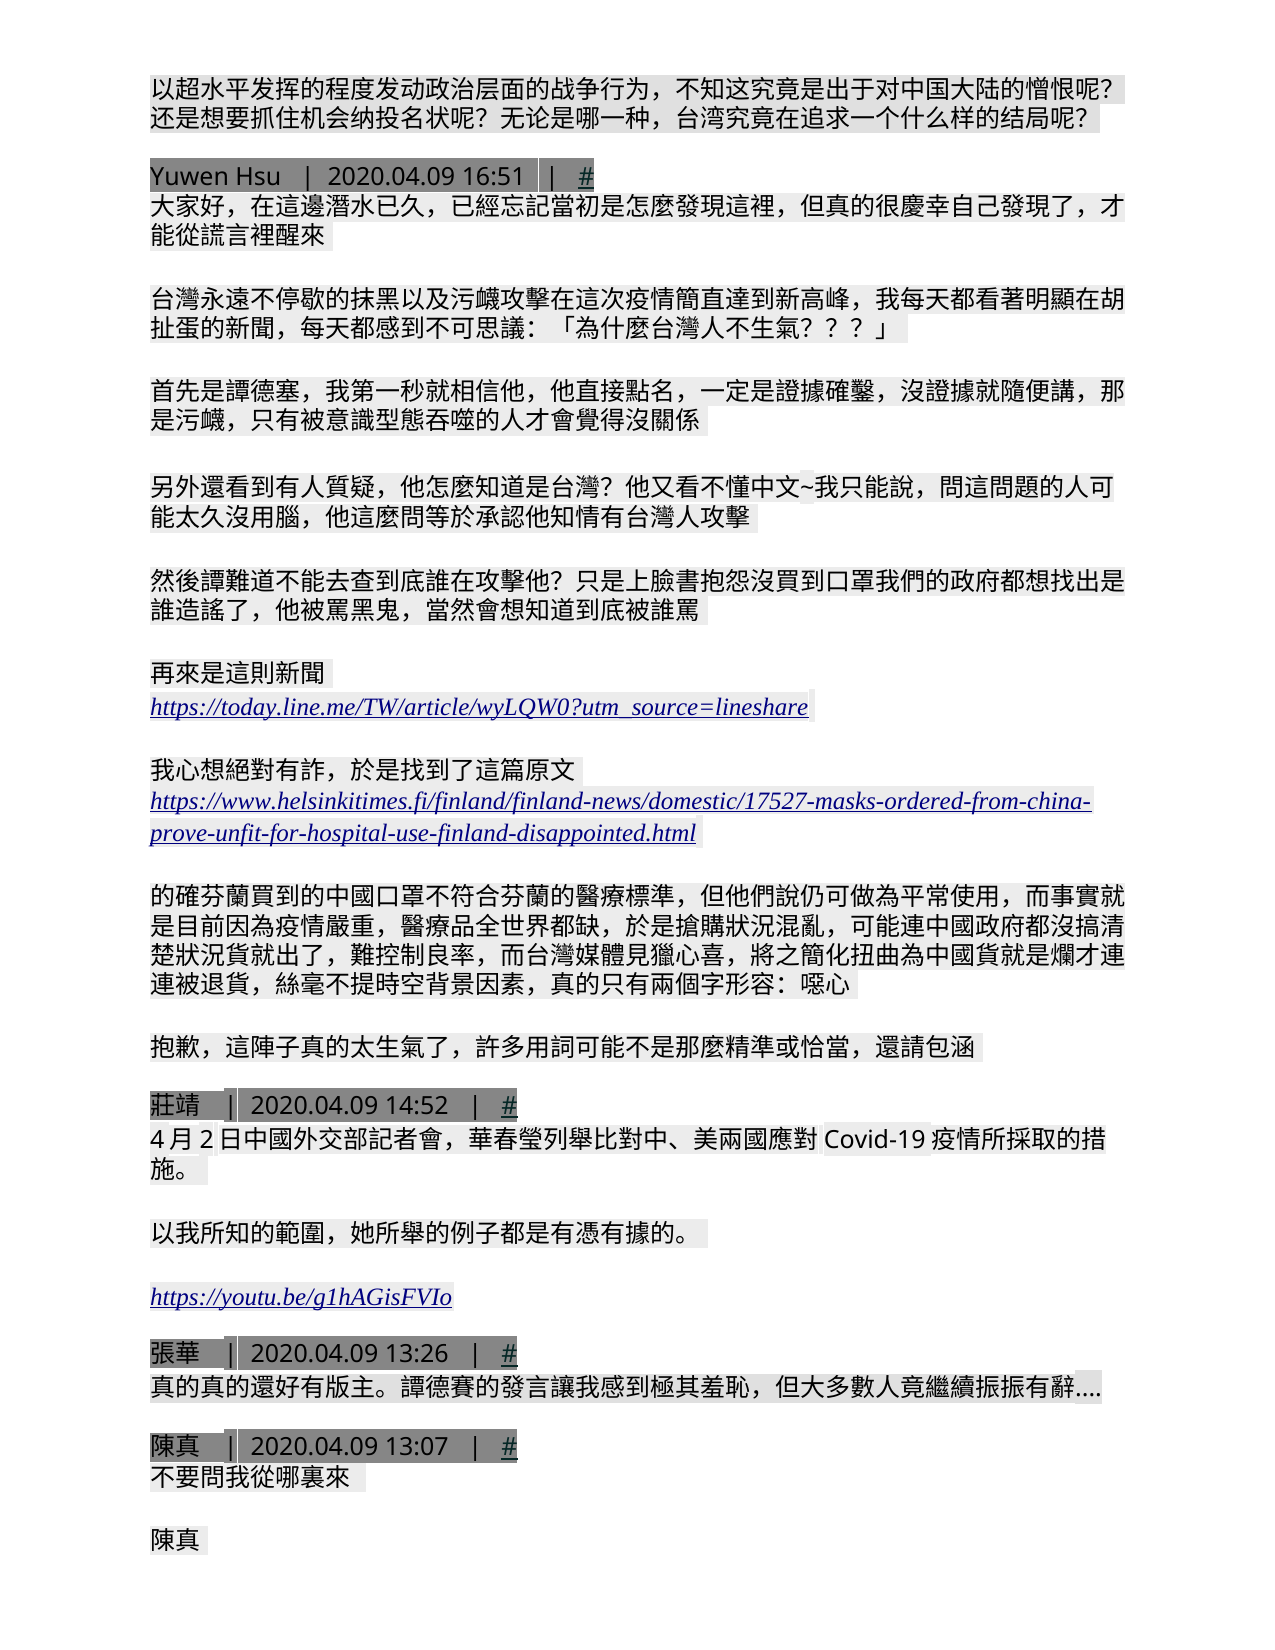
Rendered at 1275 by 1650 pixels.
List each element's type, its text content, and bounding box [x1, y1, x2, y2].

text 陳真 | 2020.04.09 13:07 | # [150, 1429, 1125, 1463]
text 莊靖 | 2020.04.09 14:52 | # [150, 1087, 1125, 1122]
text 以超水平发挥的程度发动政治层面的战争行为，不知这究竟是出于对中国大陆的憎恨呢？还是想要抓住机会纳投名状呢？无论是哪一种，台湾究竟在追求一个什么样的结局呢？ [150, 75, 1125, 133]
text 不要問我從哪裏來 陳真 2020. 04. 09. 從美國主導、北約發動的科索沃戰爭開始，我就參加了英國的反戰運動，用手寫下第一面牌子，上頭寫著："Give peace a chance" (給和平一個機會)。我還記得那年我36歲，大病初癒，鬼門關前走了一趟；就在我36歲生日的那天清晨，我舉牌佇立在寒風刺骨的劍橋街頭，國王學院 (King's College)旁，往來遊客如織，我們儼然成為一種「景點」，各國遊客對著我們猛拍照。 巴勒網每個月站樁一次，在英國卻是每周一次。我和學姐因為是唯二的黃面孔，常引起人們的注意。每當有外國人躡手躡腳走近我身邊，我大概就知道他們會問些什麼了。「你們為什麼站在這裏？」「發生什麼事了？」，然後接著會問：「你從哪裏來？」 問完「你從哪裏來？」，如果對方是認同者，往往還會接著問，但是會開始支支吾吾，不太敢啟齒的樣子。這時候，我就知道對方要問我什麼了。「你們...台台...台灣，為為...為什麼...嗯，呃..為為為...什麼...」 你知道人們要問什麼嗎？就是問「為什麼你們台灣要當美國的走狗？」講白話就是這樣。 後來，我寫了幾篇文章，標題常常寫著齊豫唱的「橄欖樹」的第一句歌詞：「不要問我從哪裏來」，畢竟給人當走狗不是什麼光采的事： https://bit.ly/2Vd6XAu 清楚國際事務的人都知道台灣是什麼樣的貨色，長年以來為非作歹，就如Noam Chomsky所說：黑幫想要砍人就會派出殺手，一個奉行國家恐怖主義的國家，底下也會有這樣一些走狗角色，負責幫主子幹些醜事，台灣就是其中之一。 以上只是前言，只是一些事實陳述，底下才是本文，但我想說的卻說不清。因為事實有兩種，一種肉眼具體可見，一種是瀰漫空氣中的氣味。看得見的容易說，看不見的只能訴諸知我者的心領神會。總之，我對於似乎是台灣人特有的一種蛆的氣味極度反感：窩囊猥瑣陰暗複雜低能無知卻又充滿虛榮。 氣味看不見也摸不著，但它就跟屁一樣，你能聞得到，只是我們容易描述視覺，卻很難描述嗅覺的世界。如果你聞不到，那你或許試著用眼睛看，從而體會那是一種什麼樣的味道；看看比方說網軍，看看比方說各式各樣所謂正義的一窩蛆現象，看看比方說大腸花、反服貿或什麼碗糕學運、碗糕社運等等等，看看參與者的那種嘴臉、行徑與手段，乃至於看看學界、醫界與文化界，看看菁英們說話、寫字的神情樣態之猥瑣，也許你就能明白我說的是一種什麼樣的味道了。 我常覺得，人與人之間的距離，就是取決於氣味上的差異。如果台灣人那樣一種氣味讓你厭惡到爆，那麼，你顯然就離我的心離得近一些。反之，如果你不但不厭惡，反而還引以為傲，以此為榮，那麼，我們之間的距離大概就是幾萬億光年那般遙遠。 昨天，世界衛生組織（WHO）舉行例行記者會，秘書長譚德塞（Tedros Adhanom Ghebreyesus）在記者會上譴責台灣官方縱容網軍、帶頭對他進行長達三個多月的抹黑與羞辱，並辱罵其黑人身份，羞辱整個黑人族群，甚至收到死亡威脅。 譚德塞說：「我可以告訴你們，這些人身攻擊已經持續兩三個月以上。這些辱罵和種族歧視的言論都一直對著我黑人或黑鬼地叫個不停！但我以擁有黑色的膚色自豪，也以身為黑人為榮。」 譚德塞點名這些攻擊都來自台灣，他表示「夠了！真的夠了！」他說：「如果你們想要知道得更明確一點，那我坦白跟你說，這些攻擊就是來自台灣，我今天就直說了。台灣外交部其實也都知道這個有計劃性的活動，但他們不但不願表明與之無關，甚至還進一步對我進行羞辱與抹黑。我今天說出來是因為真的是夠了！當然，他們如果要罵仍然還是可以繼續罵。...我已經忍了三個月，其實就算是三年、三十年或三百年我也可以忍。但我保證，我會在世界衛生組織繼續把事情做好。」。 譚德塞說，「一個事情，如果只是屬於個人，那就不是什麼大問題。我之所以無法再容忍下去是因為整個黑人族群被羞辱，所有非洲人都受到侮辱。那我就必須說，你們這樣做已經跨越了文明界限。如果只是我個人受辱，即便再怎麼嚴重都只是小事，我能忍受，我甚至可以一語不發。但是，當你們這樣一大堆人全跑來羞辱黑人族群時，我就沒法忍受了，真的是夠了，我們無法再容忍這樣的事。」 維根斯坦說，他的哲學筆記只是「為了那些跟我呼吸同樣空氣的人而寫，只要這世上能有一個人從中獲得滿足，我就會覺得我總算做好了我的工作。」 我想，一個人說話、寫東西，不管有無公開發表，基本上都帶著這樣一種私人情感：希望不管生前或死後，這世上能有知音，希望這世上能有個人或有些人，擁有同我一樣的氣味，呼吸同樣的空氣。 每天一翻開台灣的所謂「報紙」，看見那些綠油油的髒東西，我就覺得很痛苦。這個社會，真是在靈魂上徹徹底底腐爛了。在這島上，誰只要對人渣黨有所不敬，或是對祖國大陸說上幾句讚美，馬上就會成為人渣們群起攻擊抹黑造謠與羞辱的對象，或遭到法律制裁以及各種卑鄙手段的傷害。 你看，一個選舉，一個你在政壇上或生活中都很罕見的好人韓國瑜，你看他是受到什麼樣的抹黑與造謠攻擊及羞辱，而無惡不作的貪婪人渣政客與文人走狗們，卻反而個個成為人們的英雄偶像，然後自欺欺人說這是全世界都好崇拜的台灣民主自由與人權。 對於台灣這個社會，對於這些主流人群，我真是厭惡到極點。如果能夠發明一種具有道德辨識能力、專門針對人渣的大規模安樂死武器，只要一按鈕，就能在瞬間無痛消滅人渣與齷齪網軍，讓他們無聲無息地從人間蒸發，我真的會考慮去買一個這樣的武器，因為這樣的人渣根本不應該存活在這個世界上。 你看，除了台灣，那些攻擊譚德塞的都是一些什麼樣的貨色，比方說差點就有機會當上義大利總理的聯盟黨（Lega Nord）黨主席Matteo Salvini，比方說巴西現任總統 Jair Bolsonaro 以及他的貪婪混蛋兒子，比方說同樣努力推展仇中反華的納粹仰慕者巴西教育部長 Abraham Weintraub...等等等，清一色都是惡名昭彰、信奉新納粹主義、仰慕墨索里尼、崇拜希特勒，推崇巴西軍事獨裁血腥歷史的法西斯人渣，並且拜倒在川普和極右派人渣班農（Steve Bannon）門下，視他們為政治思想導師。 這些人近年來也都來過台灣，台灣把這些人渣當成寶，說他們「熱愛民主自由」，是我們的「國際民主友人」。人渣黨大概以為大家全是白痴。 台灣一邊防疫，一邊忙著藉疫情搞仇中反華的政治鬥爭。這回還大展長才，外銷國際，對內對外散播各種醜化祖國及世界衛生組織的假新聞，並且對譚德塞發動抹黑攻擊，展開人格謀殺，希望把他拉下台。為什麼呢？因為譚德塞說了實話，稱讚了祖國大陸的防疫措施。 類似的例子層出不窮，比方說我個人相當尊敬的前聯合國祕書長安南 (Kofi Annan)，當年因為譴責美國侵略伊拉克，不但遭到美國與西方主流媒體的妖魔化，而且美國還對他發動根本無中生有的貪污指控與司法清算，後來並未得逞。 這樣一些骯髒事，永遠寫不完。腦殘們醒醒吧。 將來，如果再有外國人問我從哪來，我就說：「我從中國來！至於我的家鄉在哪，最好是不要問了。」因為並不光采。我的家在一個小島上，在那裡，滿街都是腦殘，善惡顛倒，人渣橫行，文人走狗張牙舞爪，貪得無饜。 [150, 1463, 1125, 1555]
text Yuwen Hsu | 2020.04.09 16:51 | # [150, 158, 1125, 192]
text 大家好，在這邊潛水已久，已經忘記當初是怎麼發現這裡，但真的很慶幸自己發現了，才能從謊言裡醒來 台灣永遠不停歇的抹黑以及污衊攻擊在這次疫情簡直達到新高峰，我每天都看著明顯在胡扯蛋的新聞，每天都感到不可思議：「為什麼台灣人不生氣？？？」 首先是譚德塞，我第一秒就相信他，他直接點名，一定是證據確鑿，沒證據就隨便講，那是污衊，只有被意識型態吞噬的人才會覺得沒關係 另外還看到有人質疑，他怎麼知道是台灣？他又看不懂中文~我只能說，問這問題的人可能太久沒用腦，他這麼問等於承認他知情有台灣人攻擊 然後譚難道不能去查到底誰在攻擊他？只是上臉書抱怨沒買到口罩我們的政府都想找出是誰造謠了，他被罵黑鬼，當然會想知道到底被誰罵 再來是這則新聞 https://today.line.me/TW/article/wyLQW0?utm_source=lineshare 我心想絕對有詐，於是找到了這篇原文 https://www.helsinkitimes.fi/finland/finland-news/domestic/17527-masks-ordered-from-china-prove-unfit-for-hospital-use-finland-disappointed.html 的確芬蘭買到的中國口罩不符合芬蘭的醫療標準，但他們說仍可做為平常使用，而事實就是目前因為疫情嚴重，醫療品全世界都缺，於是搶購狀況混亂，可能連中國政府都沒搞清楚狀況貨就出了，難控制良率，而台灣媒體見獵心喜，將之簡化扭曲為中國貨就是爛才連連被退貨，絲毫不提時空背景因素，真的只有兩個字形容：噁心 抱歉，這陣子真的太生氣了，許多用詞可能不是那麼精準或恰當，還請包涵 [150, 192, 1125, 1062]
text 4月2日中國外交部記者會，華春瑩列舉比對中、美兩國應對Covid-19疫情所採取的措施。 以我所知的範圍，她所舉的例子都是有憑有據的。 https://youtu.be/g1hAGisFVIo [150, 1122, 1125, 1311]
text 張華 | 2020.04.09 13:26 | # [150, 1336, 1125, 1370]
text 真的真的還好有版主。譚德賽的發言讓我感到極其羞恥，但大多數人竟繼續振振有辭.... [150, 1370, 1125, 1404]
